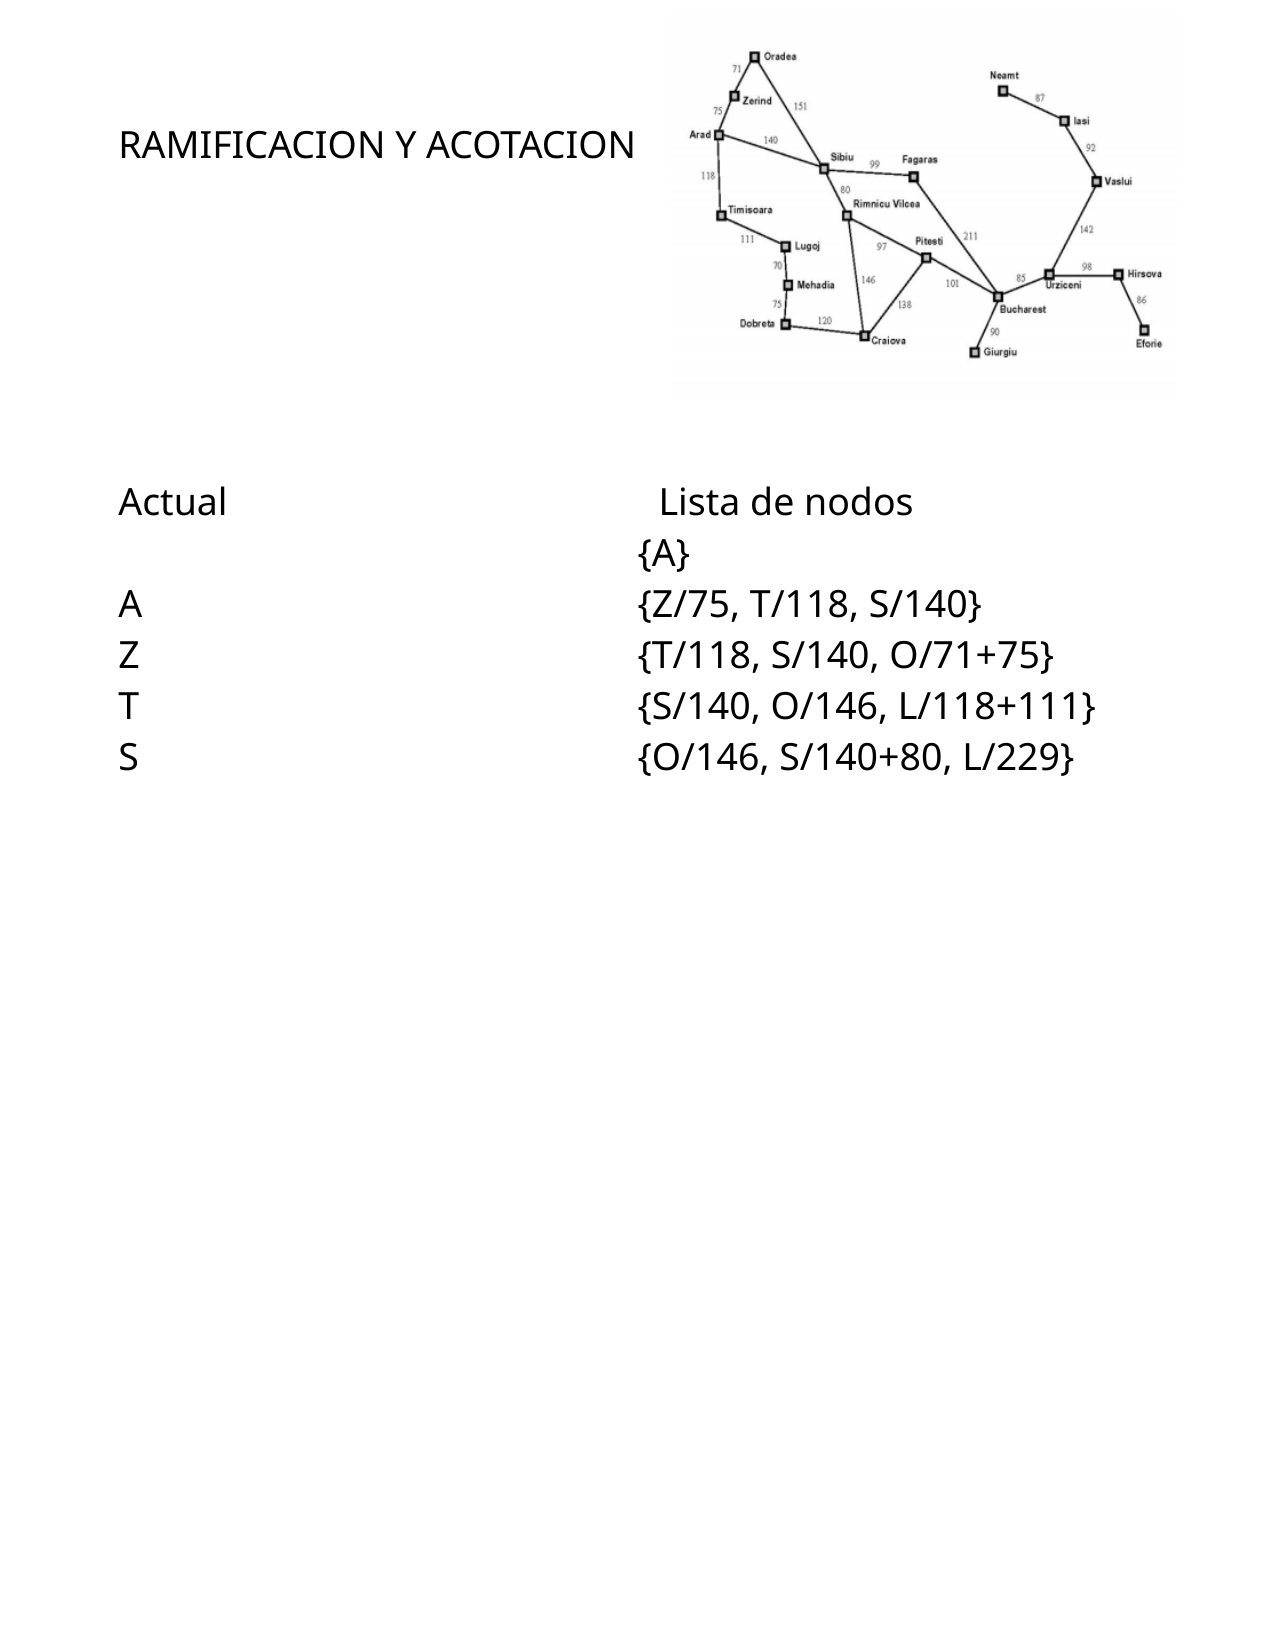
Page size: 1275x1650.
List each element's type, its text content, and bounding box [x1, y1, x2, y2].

table_header [118, 526, 637, 577]
text RAMIFICACION Y ACOTACION [118, 118, 642, 169]
picture [642, 12, 1215, 397]
table_cell Z [118, 629, 637, 679]
table_cell {Z/75, T/118, S/140} [638, 578, 1157, 628]
table_cell {T/118, S/140, O/71+75} [638, 629, 1157, 679]
table_cell {O/146, S/140+80, L/229} [638, 731, 1157, 782]
table_header {A} [638, 526, 1157, 577]
table_cell A [118, 578, 637, 628]
text Actual Lista de nodos [118, 475, 1157, 526]
table_cell T [118, 680, 637, 731]
table_cell S [118, 731, 637, 782]
table_cell {S/140, O/146, L/118+111} [638, 680, 1157, 731]
